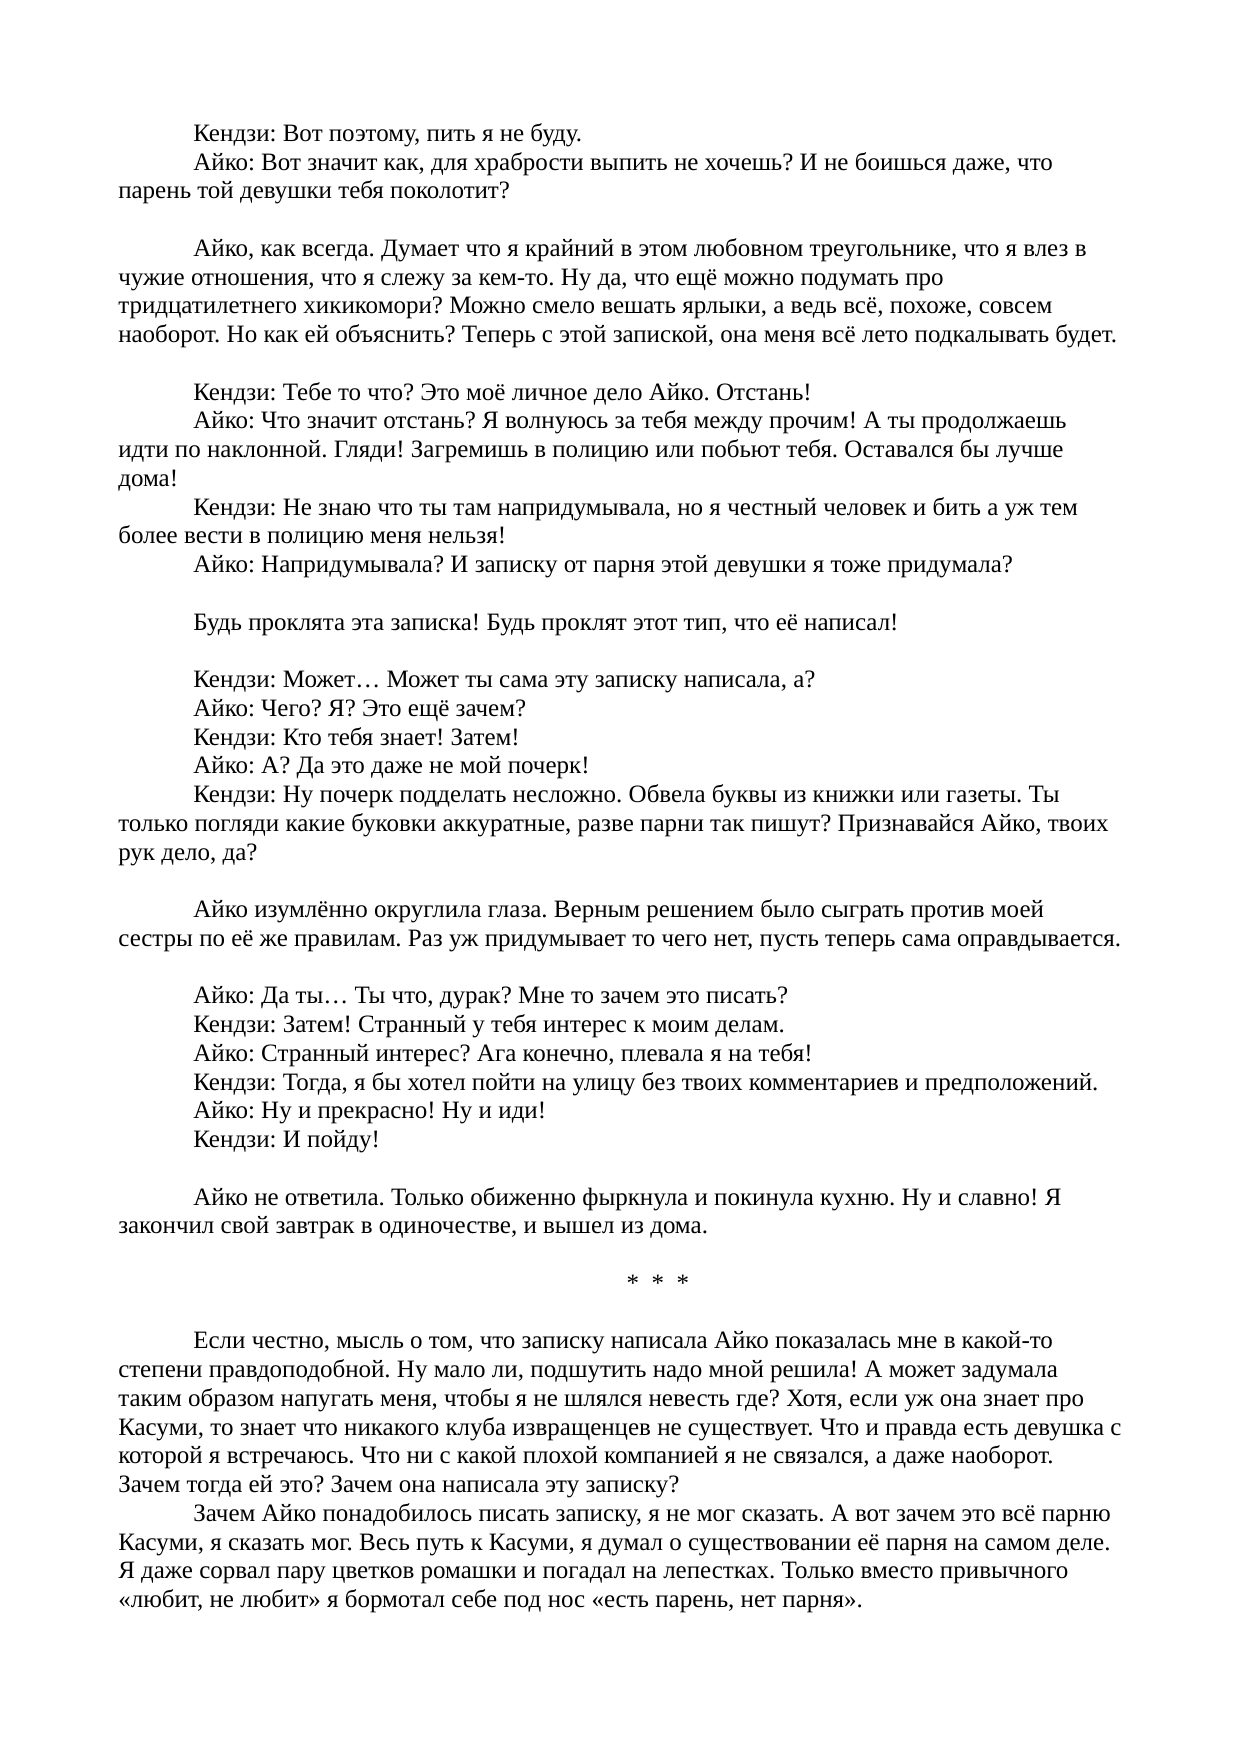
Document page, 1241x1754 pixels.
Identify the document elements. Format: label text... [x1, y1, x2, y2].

text Кендзи: Кто тебя знает! Затем! [118, 722, 1122, 751]
text Айко: Да ты… Ты что, дурак? Мне то зачем это писать? [118, 981, 1122, 1009]
text Айко: Вот значит как, для храбрости выпить не хочешь? И не боишься даже, что парень той девушки тебя поколотит? [118, 147, 1122, 204]
text Кендзи: Может… Может ты сама эту записку написала, а? [118, 664, 1122, 693]
text Кендзи: Тогда, я бы хотел пойти на улицу без твоих комментариев и предположений. [118, 1067, 1122, 1096]
text Кендзи: И пойду! [118, 1124, 1122, 1153]
text Кендзи: Затем! Странный у тебя интерес к моим делам. [118, 1009, 1122, 1038]
text Если честно, мысль о том, что записку написала Айко показалась мне в какой-то степени правдоподобной. Ну мало ли, подшутить надо мной решила! А может задумала таким образом напугать меня, чтобы я не шлялся невесть где? Хотя, если уж она знает про Касуми, то знает что никакого клуба извращенцев не существует. Что и правда есть девушка с которой я встречаюсь. Что ни с какой плохой компанией я не связался, а даже наоборот. Зачем тогда ей это? Зачем она написала эту записку? [118, 1326, 1122, 1498]
text Кендзи: Вот поэтому, пить я не буду. [118, 118, 1122, 147]
text Айко: Ну и прекрасно! Ну и иди! [118, 1096, 1122, 1124]
text Айко: Напридумывала? И записку от парня этой девушки я тоже придумала? [118, 549, 1122, 578]
text Зачем Айко понадобилось писать записку, я не мог сказать. А вот зачем это всё парню Касуми, я сказать мог. Весь путь к Касуми, я думал о существовании её парня на самом деле. Я даже сорвал пару цветков ромашки и погадал на лепестках. Только вместо привычного «любит, не любит» я бормотал себе под нос «есть парень, нет парня». [118, 1498, 1122, 1613]
text Айко: Странный интерес? Ага конечно, плевала я на тебя! [118, 1038, 1122, 1067]
text Айко не ответила. Только обиженно фыркнула и покинула кухню. Ну и славно! Я закончил свой завтрак в одиночестве, и вышел из дома. [118, 1182, 1122, 1239]
text Кендзи: Ну почерк подделать несложно. Обвела буквы из книжки или газеты. Ты только погляди какие буковки аккуратные, разве парни так пишут? Признавайся Айко, твоих рук дело, да? [118, 779, 1122, 866]
text Будь проклята эта записка! Будь проклят этот тип, что её написал! [118, 607, 1122, 636]
text Айко: А? Да это даже не мой почерк! [118, 751, 1122, 779]
text * * * [118, 1268, 1122, 1297]
text Айко изумлённо округлила глаза. Верным решением было сыграть против моей сестры по её же правилам. Раз уж придумывает то чего нет, пусть теперь сама оправдывается. [118, 894, 1122, 952]
text Кендзи: Тебе то что? Это моё личное дело Айко. Отстань! [118, 377, 1122, 406]
text Айко: Что значит отстань? Я волнуюсь за тебя между прочим! А ты продолжаешь идти по наклонной. Гляди! Загремишь в полицию или побьют тебя. Оставался бы лучше дома! [118, 406, 1122, 492]
text Кендзи: Не знаю что ты там напридумывала, но я честный человек и бить а уж тем более вести в полицию меня нельзя! [118, 492, 1122, 549]
text Айко, как всегда. Думает что я крайний в этом любовном треугольнике, что я влез в чужие отношения, что я слежу за кем-то. Ну да, что ещё можно подумать про тридцатилетнего хикикомори? Можно смело вешать ярлыки, а ведь всё, похоже, совсем наоборот. Но как ей объяснить? Теперь с этой запиской, она меня всё лето подкалывать будет. [118, 233, 1122, 348]
text Айко: Чего? Я? Это ещё зачем? [118, 693, 1122, 722]
